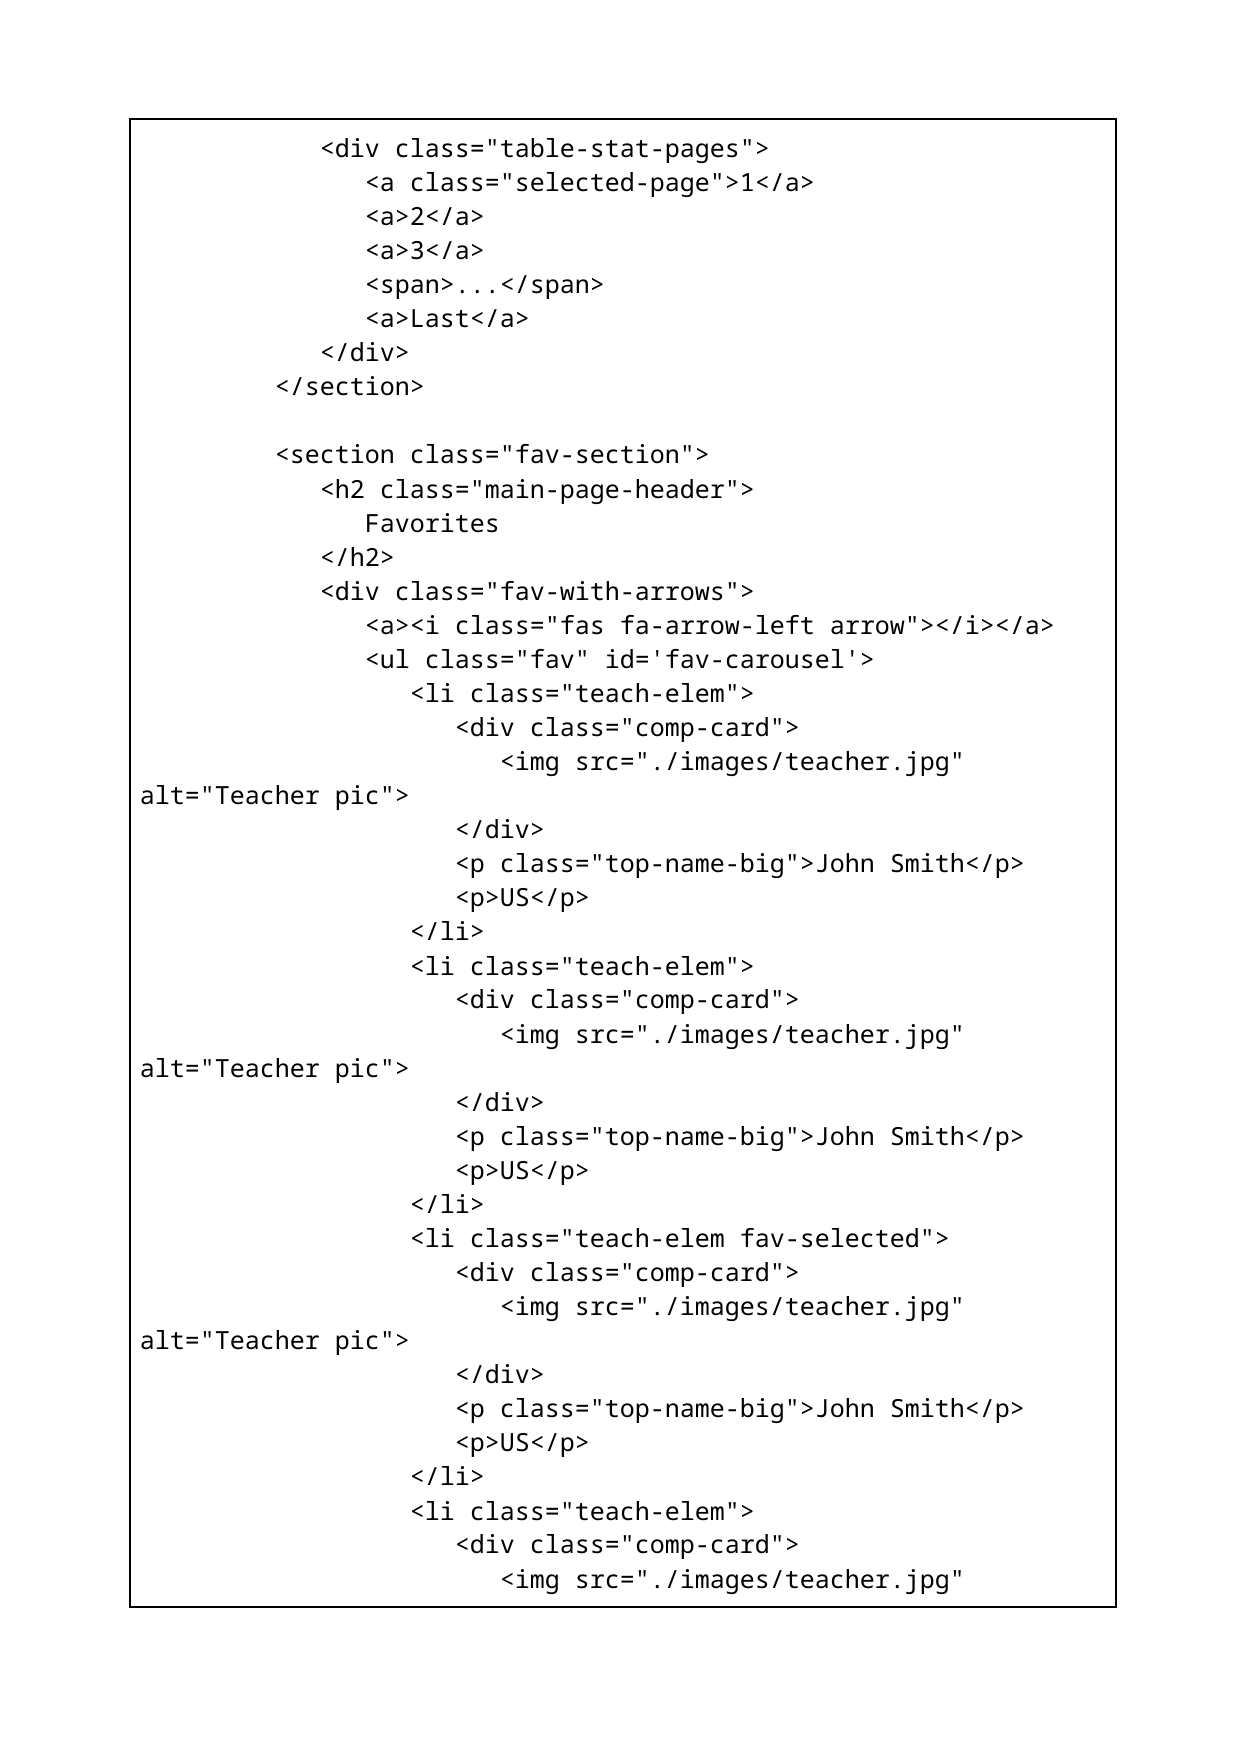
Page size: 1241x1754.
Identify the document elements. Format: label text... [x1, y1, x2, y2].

table_cell <div class="table-stat-pages"> <a class="selected-page">1</a> <a>2</a> <a>3</a> <span>...</span> <a>Last</a> </div> </section> <section class="fav-section"> <h2 class="main-page-header"> Favorites </h2> <div class="fav-with-arrows"> <a><i class="fas fa-arrow-left arrow"></i></a> <ul class="fav" id='fav-carousel'> <li class="teach-elem"> <div class="comp-card"> <img src="./images/teacher.jpg" alt="Teacher pic"> </div> <p class="top-name-big">John Smith</p> <p>US</p> </li> <li class="teach-elem"> <div class="comp-card"> <img src="./images/teacher.jpg" alt="Teacher pic"> </div> <p class="top-name-big">John Smith</p> <p>US</p> </li> <li class="teach-elem fav-selected"> <div class="comp-card"> <img src="./images/teacher.jpg" alt="Teacher pic"> </div> <p class="top-name-big">John Smith</p> <p>US</p> </li> <li class="teach-elem"> <div class="comp-card"> <img src="./images/teacher.jpg" [131, 120, 1115, 1606]
